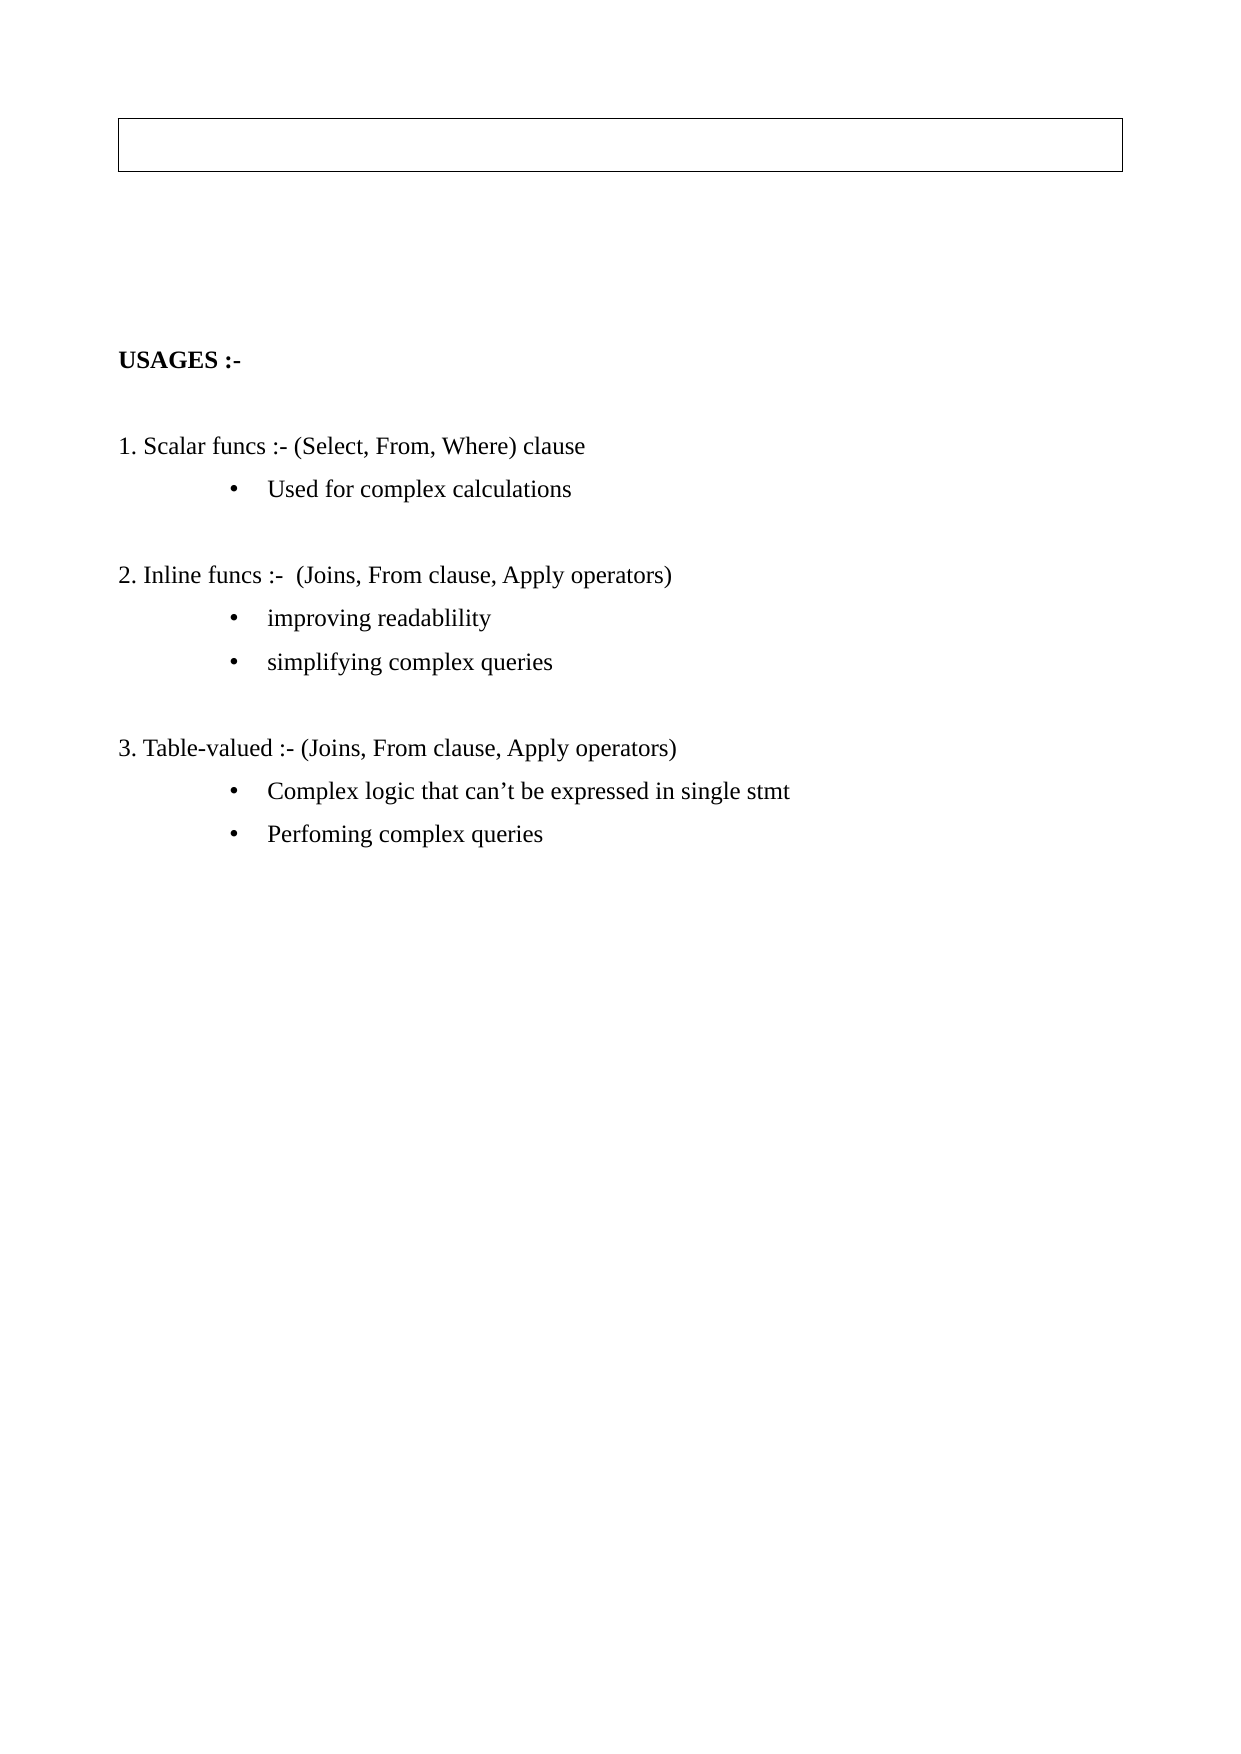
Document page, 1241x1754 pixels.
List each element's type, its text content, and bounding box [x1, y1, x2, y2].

text 3. Table-valued :- (Joins, From clause, Apply operators) [118, 733, 1122, 762]
list Perfoming complex queries [229, 819, 1122, 848]
text 1. Scalar funcs :- (Select, From, Where) clause [118, 431, 1122, 460]
list simplifying complex queries [229, 647, 1122, 675]
text 2. Inline funcs :- (Joins, From clause, Apply operators) [118, 560, 1122, 589]
table_cell [119, 119, 1122, 171]
list Complex logic that can’t be expressed in single stmt [229, 776, 1122, 805]
text USAGES :- [118, 345, 1122, 373]
list Used for complex calculations [229, 474, 1122, 503]
list improving readablility [229, 603, 1122, 632]
